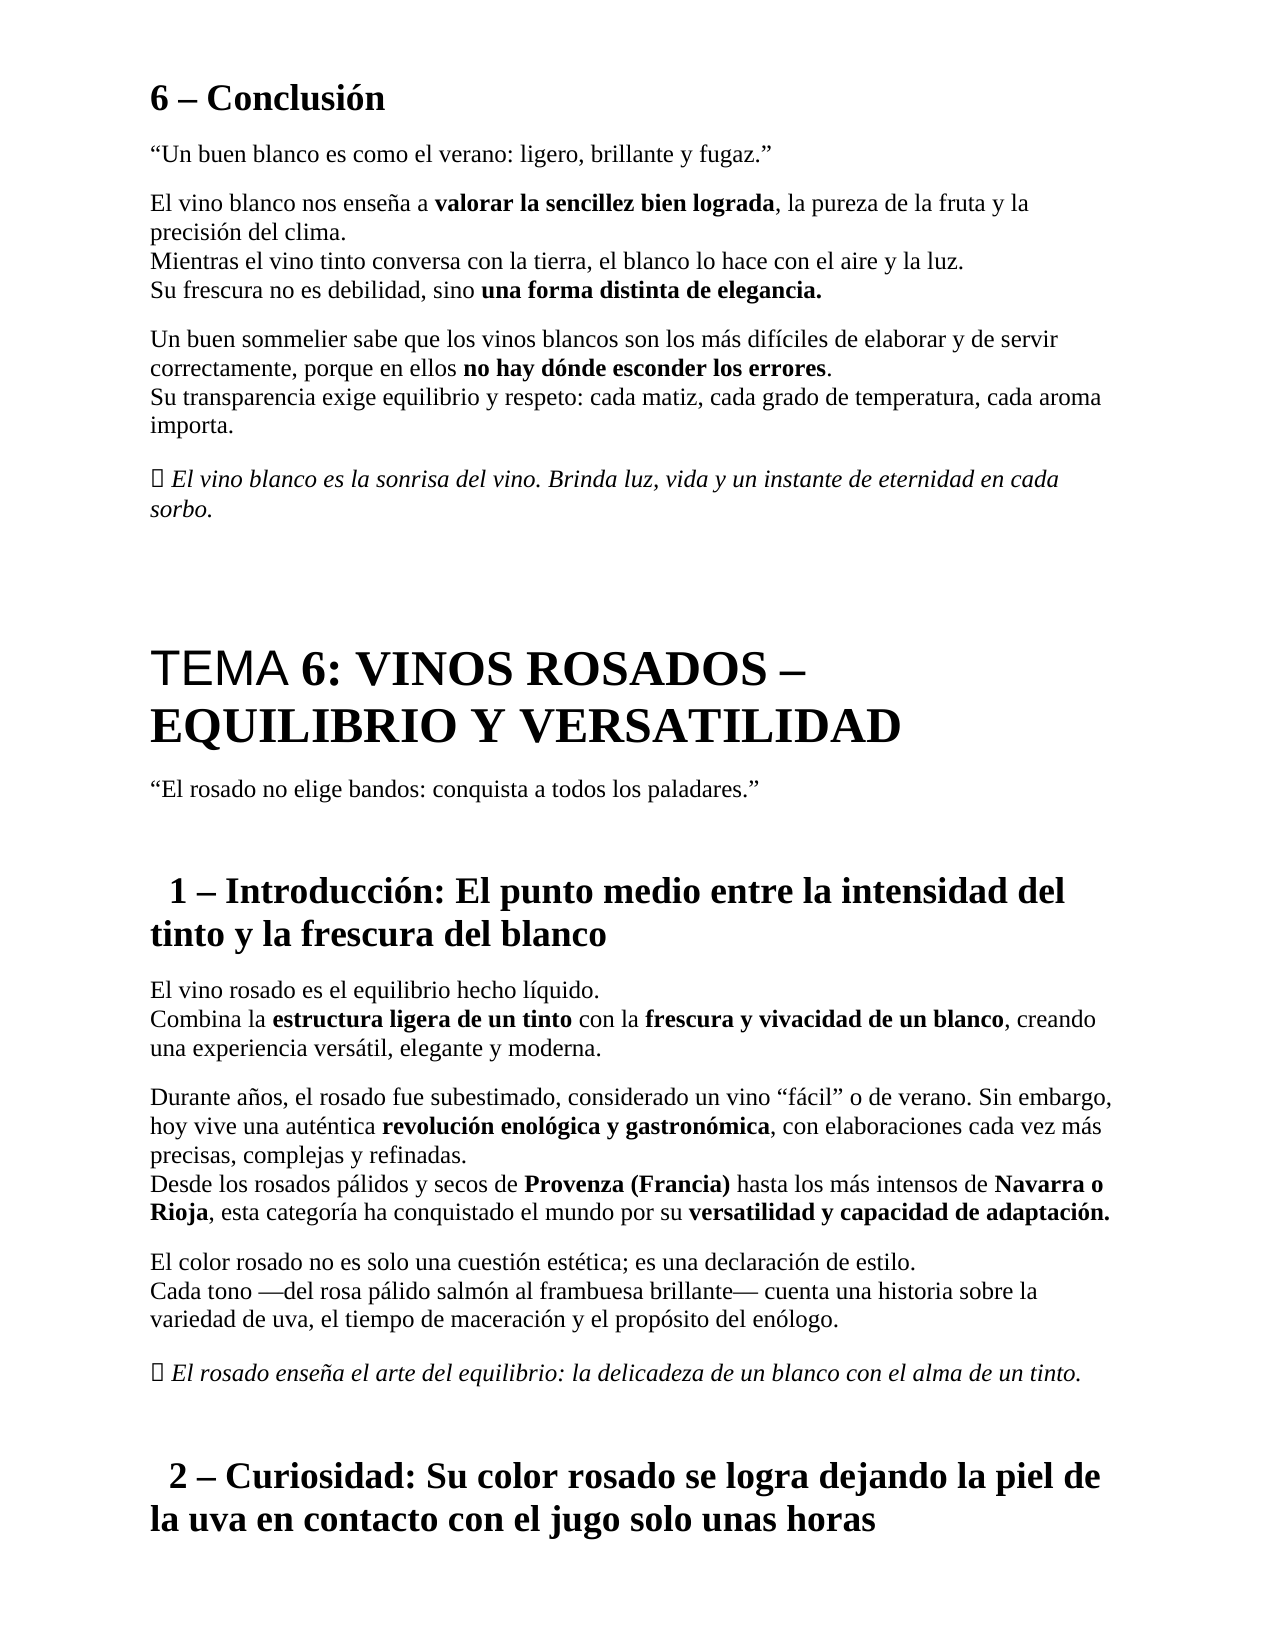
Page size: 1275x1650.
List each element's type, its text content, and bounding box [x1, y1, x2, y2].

text “Un buen blanco es como el verano: ligero, brillante y fugaz.” [150, 139, 1125, 168]
text 1 – Introducción: El punto medio entre la intensidad del tinto y la frescura del blanco [150, 868, 1125, 954]
text 🌷 El rosado enseña el arte del equilibrio: la delicadeza de un blanco con el alma de un tinto. [150, 1354, 1125, 1388]
text 🍋 El vino blanco es la sonrisa del vino. Brinda luz, vida y un instante de eternidad en cada sorbo. [150, 460, 1125, 523]
text Durante años, el rosado fue subestimado, considerado un vino “fácil” o de verano. Sin embargo, hoy vive una auténtica revolución enológica y gastronómica, con elaboraciones cada vez más precisas, complejas y refinadas. Desde los rosados pálidos y secos de Provenza (Francia) hasta los más intensos de Navarra o Rioja, esta categoría ha conquistado el mundo por su versatilidad y capacidad de adaptación. [150, 1082, 1125, 1226]
text El color rosado no es solo una cuestión estética; es una declaración de estilo. Cada tono —del rosa pálido salmón al frambuesa brillante— cuenta una historia sobre la variedad de uva, el tiempo de maceración y el propósito del enólogo. [150, 1247, 1125, 1333]
text TEMA 6: VINOS ROSADOS – EQUILIBRIO Y VERSATILIDAD [150, 638, 1125, 753]
text 2 – Curiosidad: Su color rosado se logra dejando la piel de la uva en contacto con el jugo solo unas horas [150, 1454, 1125, 1540]
text El vino rosado es el equilibrio hecho líquido. Combina la estructura ligera de un tinto con la frescura y vivacidad de un blanco, creando una experiencia versátil, elegante y moderna. [150, 975, 1125, 1062]
text “El rosado no elige bandos: conquista a todos los paladares.” [150, 774, 1125, 803]
text 6 – Conclusión [150, 75, 1125, 118]
text Un buen sommelier sabe que los vinos blancos son los más difíciles de elaborar y de servir correctamente, porque en ellos no hay dónde esconder los errores. Su transparencia exige equilibrio y respeto: cada matiz, cada grado de temperatura, cada aroma importa. [150, 324, 1125, 439]
text El vino blanco nos enseña a valorar la sencillez bien lograda, la pureza de la fruta y la precisión del clima. Mientras el vino tinto conversa con la tierra, el blanco lo hace con el aire y la luz. Su frescura no es debilidad, sino una forma distinta de elegancia. [150, 188, 1125, 303]
